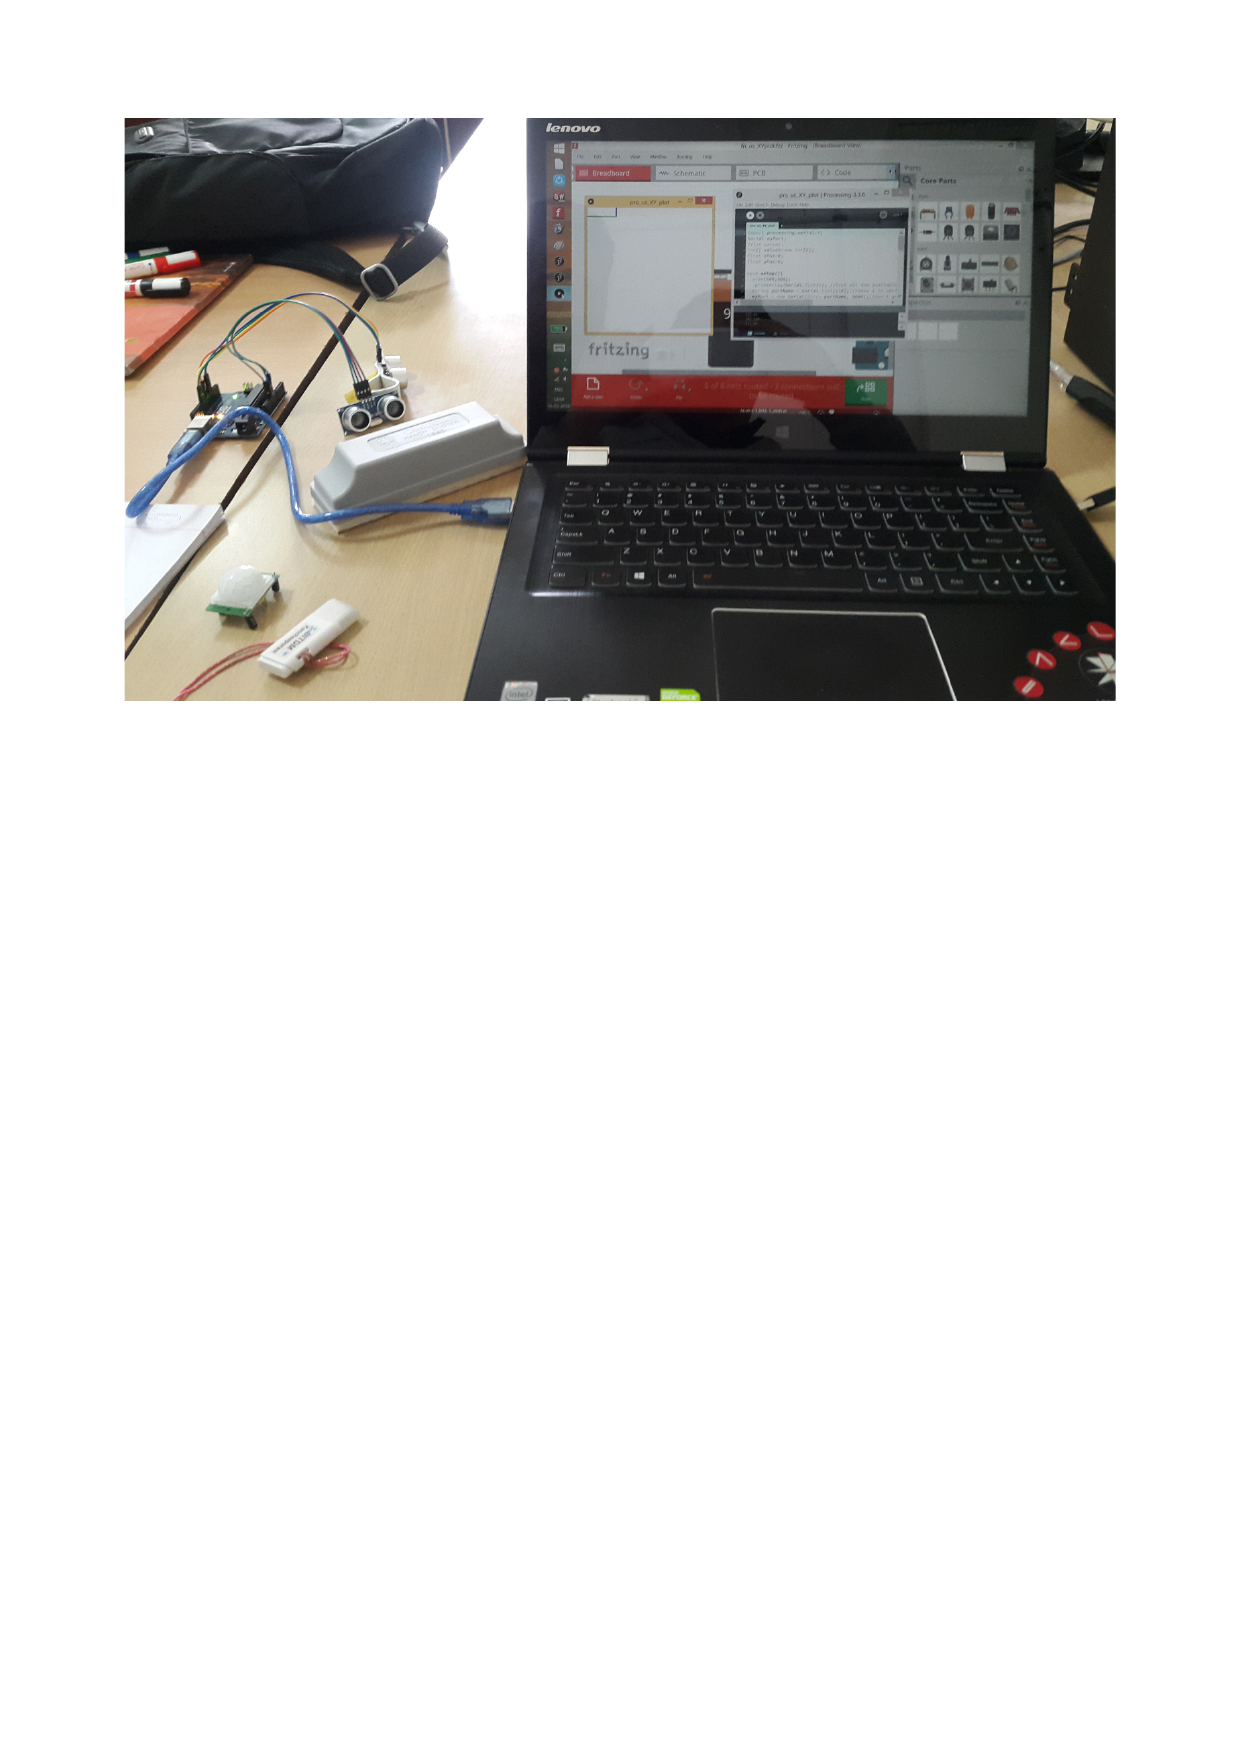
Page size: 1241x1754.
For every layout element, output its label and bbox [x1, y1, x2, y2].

picture [124, 118, 1116, 701]
